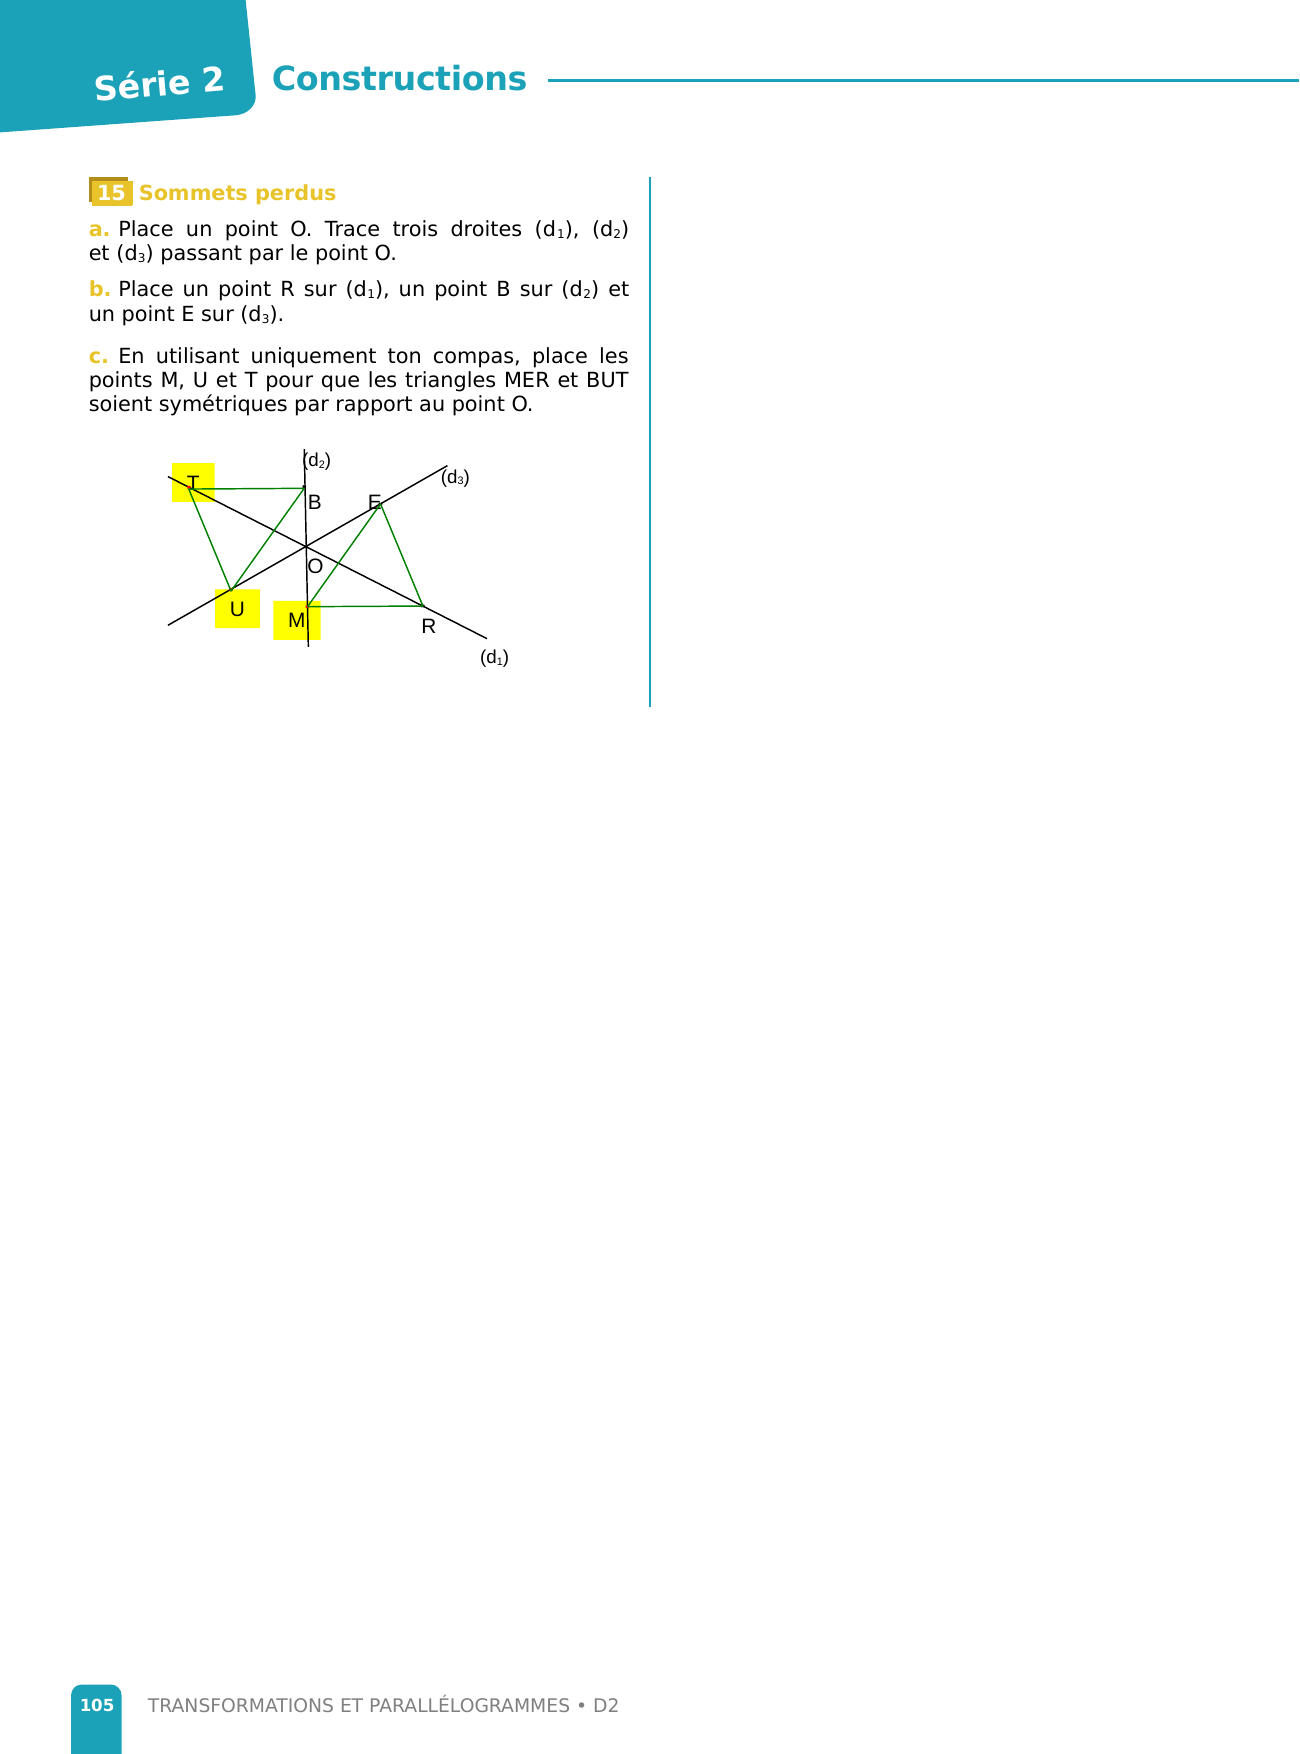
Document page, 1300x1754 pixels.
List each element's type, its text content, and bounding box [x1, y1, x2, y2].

list Place un point R sur (d1), un point B sur (d2) et un point E sur (d3). [88, 277, 629, 326]
list En utilisant uniquement ton compas, place les points M, U et T pour que les triangles MER et BUT soient symétriques par rapport au point O. [88, 344, 629, 417]
list Place un point O. Trace trois droites (d1), (d2) et (d3) passant par le point O. [88, 217, 629, 266]
subtitle Sommets perdus [128, 177, 629, 205]
